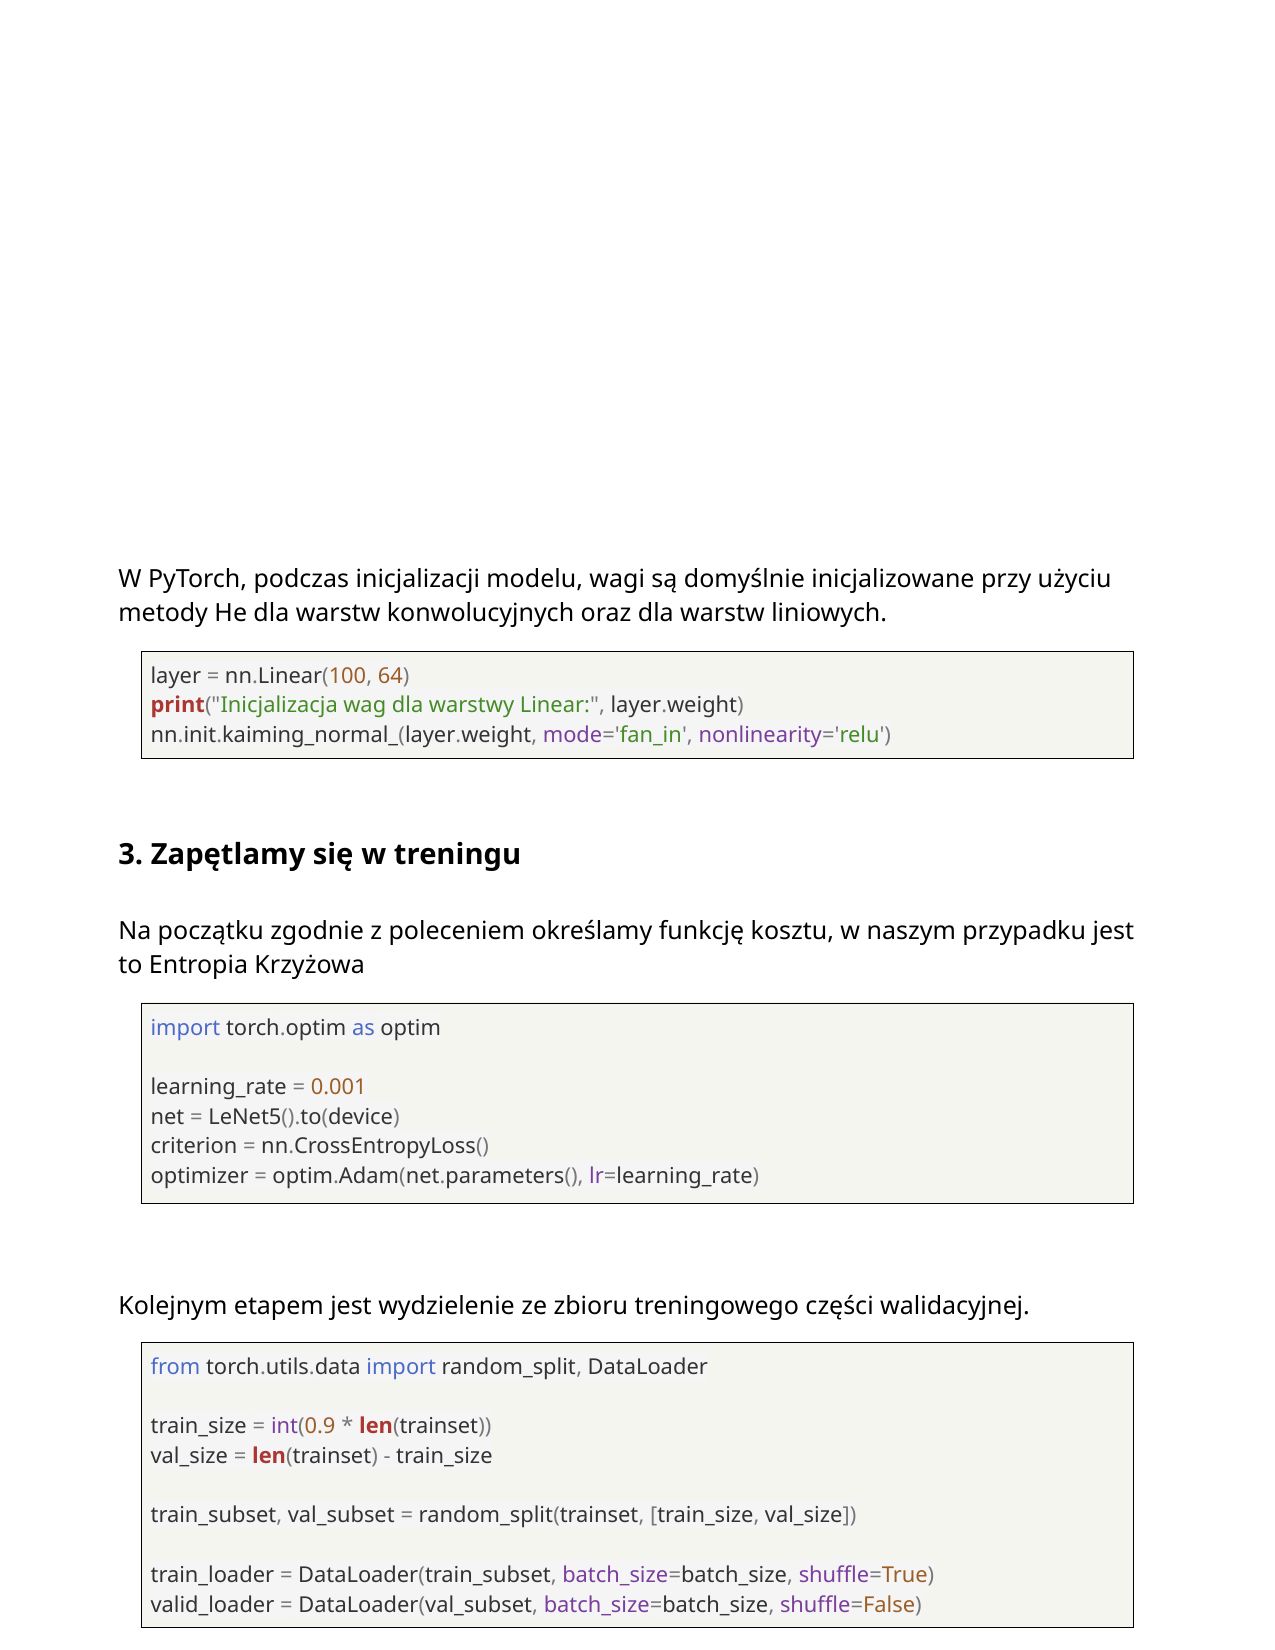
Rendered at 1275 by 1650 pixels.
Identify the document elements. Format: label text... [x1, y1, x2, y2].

text train_size = int(0.9 * len(trainset)) [150, 1410, 1124, 1440]
text net = LeNet5().to(device) [150, 1101, 1124, 1131]
text 3. Zapętlamy się w treningu [118, 833, 1157, 873]
text print("Inicjalizacja wag dla warstwy Linear:", layer.weight) [150, 689, 1124, 719]
text nn.init.kaiming_normal_(layer.weight, mode='fan_in', nonlinearity='relu') [150, 719, 1124, 749]
text optimizer = optim.Adam(net.parameters(), lr=learning_rate) [150, 1160, 1124, 1190]
text W PyTorch, podczas inicjalizacji modelu, wagi są domyślnie inicjalizowane przy użyciu metody He dla warstw konwolucyjnych oraz dla warstw liniowych. [118, 561, 1157, 629]
text Na początku zgodnie z poleceniem określamy funkcję kosztu, w naszym przypadku jest to Entropia Krzyżowa [118, 913, 1157, 981]
text from torch.utils.data import random_split, DataLoader [150, 1351, 1124, 1381]
text train_subset, val_subset = random_split(trainset, [train_size, val_size]) [150, 1499, 1124, 1529]
text valid_loader = DataLoader(val_subset, batch_size=batch_size, shuffle=False) [150, 1589, 1124, 1618]
text train_loader = DataLoader(train_subset, batch_size=batch_size, shuffle=True) [150, 1559, 1124, 1589]
text val_size = len(trainset) - train_size [150, 1440, 1124, 1470]
text Kolejnym etapem jest wydzielenie ze zbioru treningowego części walidacyjnej. [118, 1287, 1157, 1322]
text import torch.optim as optim [150, 1011, 1124, 1041]
text criterion = nn.CrossEntropyLoss() [150, 1131, 1124, 1160]
text layer = nn.Linear(100, 64) [150, 659, 1124, 689]
text learning_rate = 0.001 [150, 1071, 1124, 1101]
